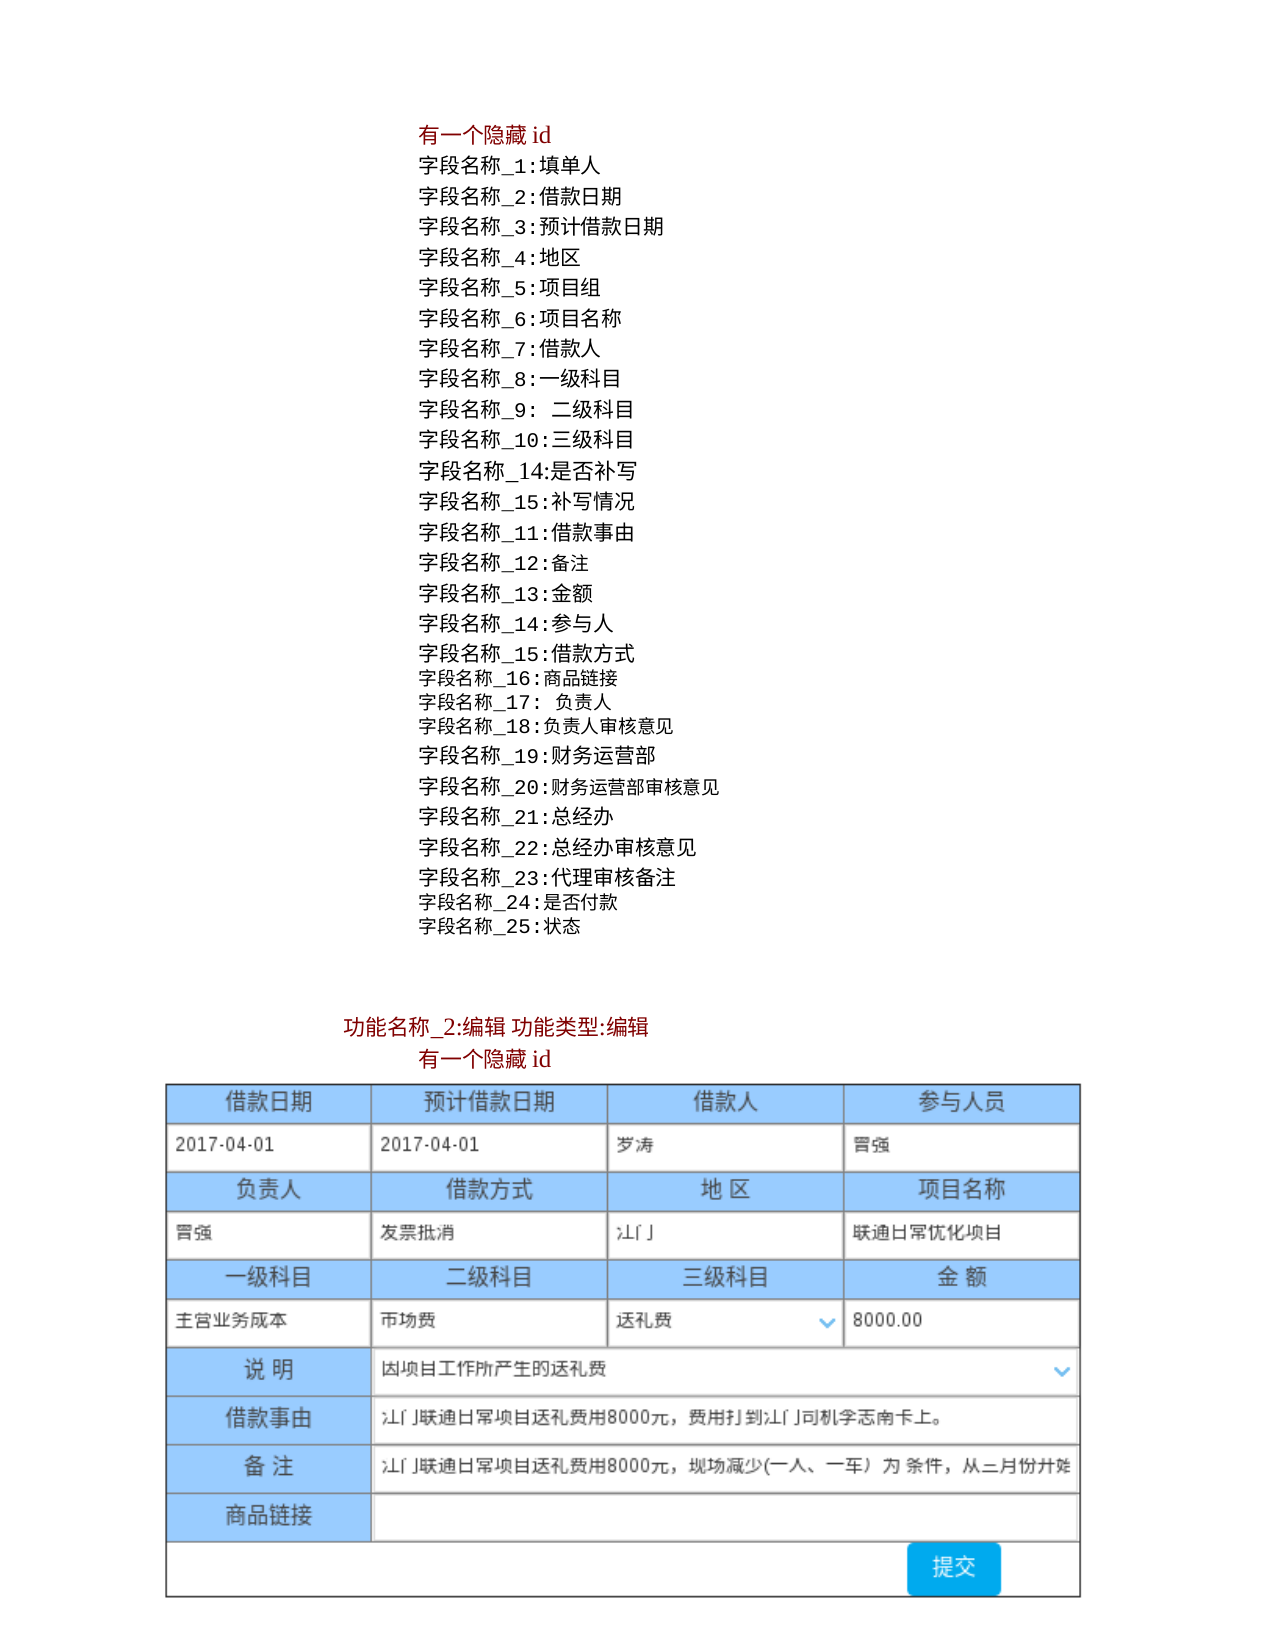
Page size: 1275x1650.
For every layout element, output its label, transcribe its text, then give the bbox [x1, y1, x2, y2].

text 功能名称_2:编辑 功能类型:编辑 [118, 1010, 1157, 1042]
picture [150, 1073, 1125, 1615]
text 字段名称_20:财务运营部审核意见 [118, 770, 1157, 801]
text 字段名称_18:负责人审核意见 [118, 716, 1157, 740]
text 字段名称_23:代理审核备注 [118, 861, 1157, 892]
text 字段名称_6:项目名称 [118, 302, 1157, 332]
text 字段名称_15:借款方式 [118, 638, 1157, 668]
text 字段名称_14:是否补写 [118, 454, 1157, 486]
text 字段名称_8:一级科目 [118, 363, 1157, 393]
text 有一个隐藏id [118, 1042, 1157, 1074]
text 字段名称_15:补写情况 [118, 486, 1157, 516]
text 字段名称_3:预计借款日期 [118, 211, 1157, 241]
text 字段名称_25:状态 [118, 916, 1157, 939]
text 字段名称_5:项目组 [118, 271, 1157, 302]
text 字段名称_2:借款日期 [118, 180, 1157, 211]
text 字段名称_21:总经办 [118, 801, 1157, 831]
text 字段名称_17: 负责人 [118, 692, 1157, 716]
text 字段名称_22:总经办审核意见 [118, 831, 1157, 861]
text 字段名称_12:备注 [118, 546, 1157, 577]
text 字段名称_1:填单人 [118, 150, 1157, 180]
text 字段名称_24:是否付款 [118, 892, 1157, 916]
text 字段名称_16:商品链接 [118, 668, 1157, 692]
text 字段名称_9: 二级科目 [118, 393, 1157, 423]
text 字段名称_14:参与人 [118, 607, 1157, 638]
text 字段名称_13:金额 [118, 577, 1157, 607]
text 字段名称_4:地区 [118, 241, 1157, 271]
text 字段名称_7:借款人 [118, 332, 1157, 363]
text 字段名称_19:财务运营部 [118, 740, 1157, 770]
text 有一个隐藏id [118, 118, 1157, 150]
text 字段名称_11:借款事由 [118, 516, 1157, 546]
text 字段名称_10:三级科目 [118, 423, 1157, 454]
